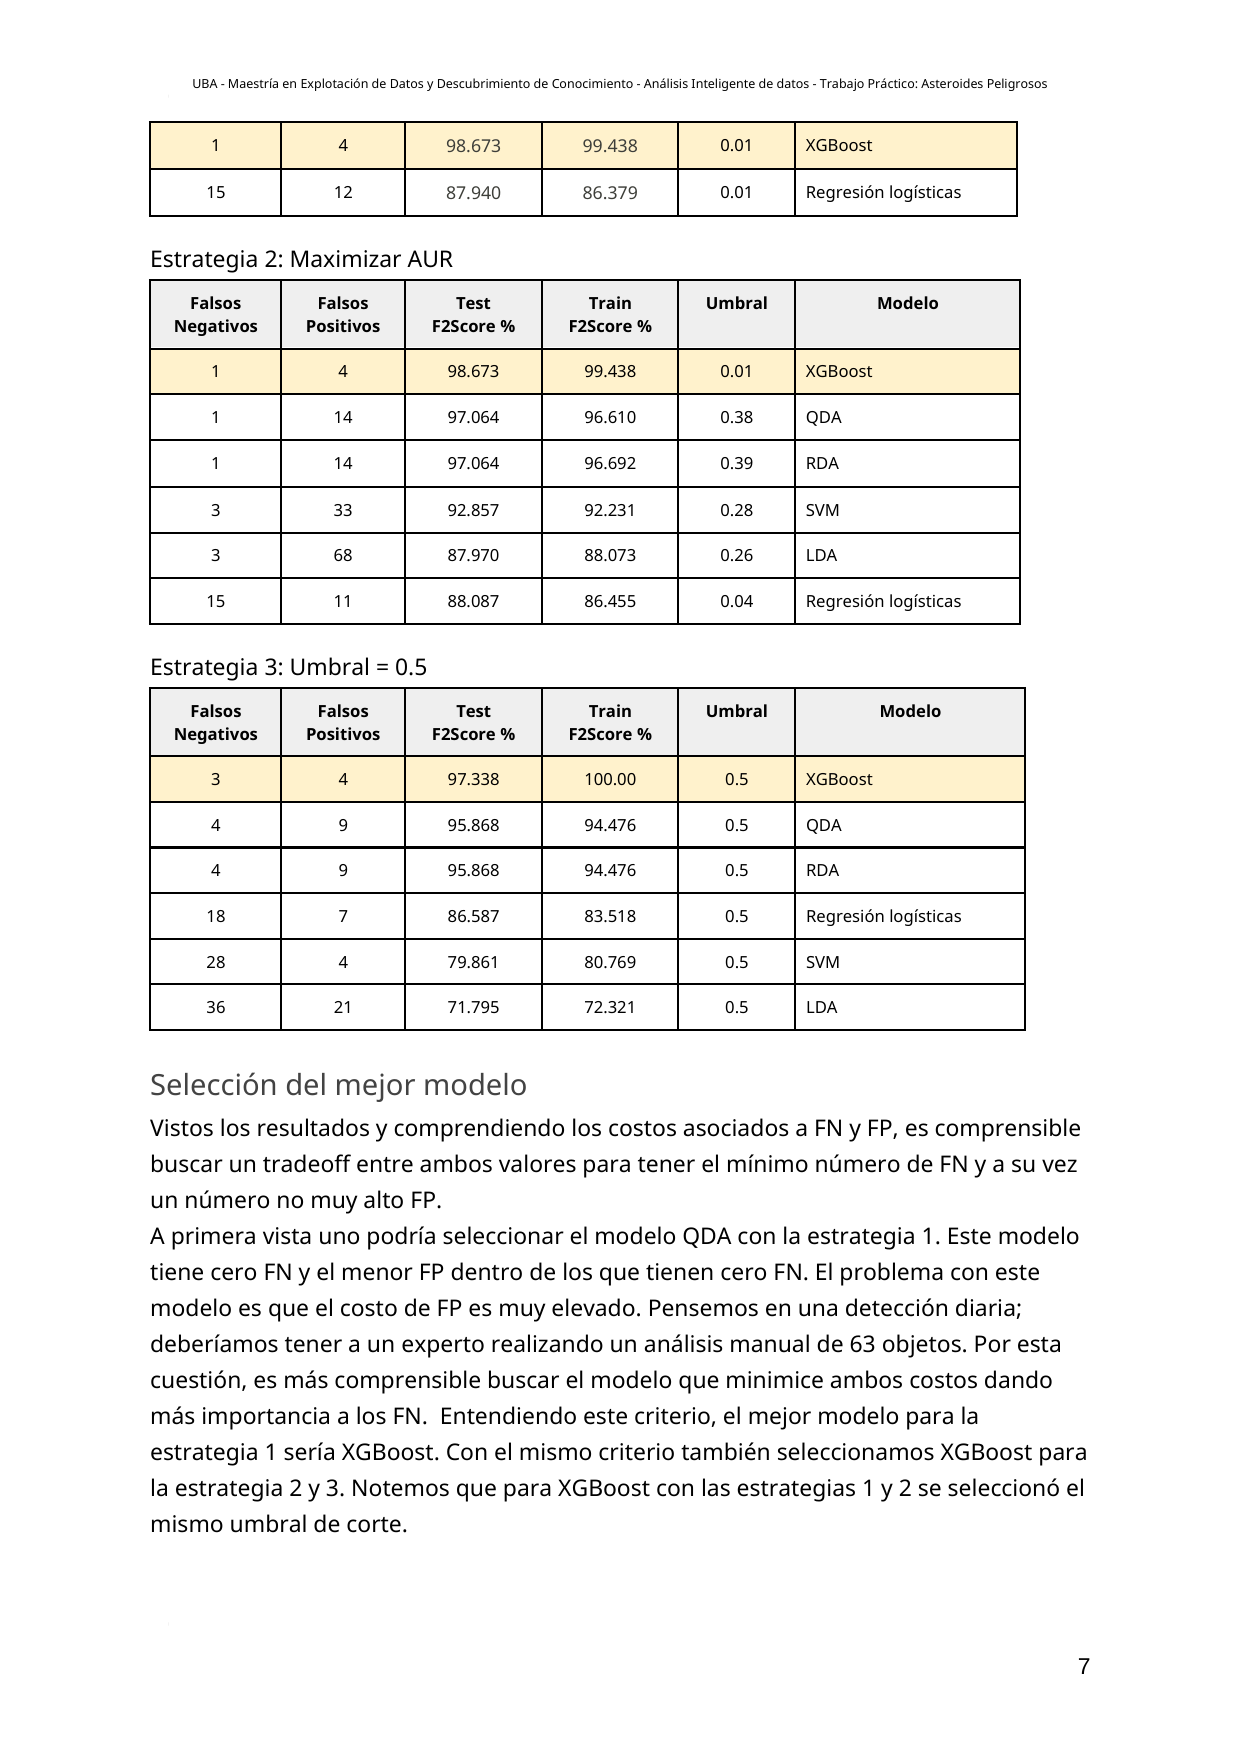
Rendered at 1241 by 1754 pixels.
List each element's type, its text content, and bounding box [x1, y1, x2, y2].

table_header Train F2Score % [543, 281, 677, 347]
table_cell 4 [151, 849, 280, 892]
table_cell QDA [796, 803, 1024, 846]
table_cell 0.01 [679, 350, 794, 393]
table_cell 99.438 [543, 350, 677, 393]
table_header Umbral [679, 281, 794, 347]
table_cell 86.587 [406, 894, 541, 938]
table_cell SVM [796, 940, 1024, 983]
table_cell 3 [151, 534, 280, 577]
table_cell 0.04 [679, 579, 794, 623]
table_cell 4 [282, 940, 404, 983]
table_cell 0.01 [679, 123, 794, 168]
table_cell 92.231 [543, 488, 677, 532]
table_cell 0.28 [679, 488, 794, 532]
table_cell 96.610 [543, 395, 677, 439]
table_cell 87.970 [406, 534, 541, 577]
table_cell 1 [151, 395, 280, 439]
table_cell 11 [282, 579, 404, 623]
table_cell SVM [796, 488, 1019, 532]
table_cell 14 [282, 395, 404, 439]
table_cell 4 [151, 803, 280, 846]
table_header Modelo [796, 689, 1024, 755]
table_cell Regresión logísticas [796, 894, 1024, 938]
table_cell 98.673 [406, 123, 541, 168]
table_cell 0.5 [679, 803, 794, 846]
table_cell 0.5 [679, 940, 794, 983]
table_cell 1 [151, 441, 280, 486]
table_cell 0.5 [679, 757, 794, 801]
table_cell 12 [282, 170, 404, 215]
table_cell 0.5 [679, 985, 794, 1029]
table_header Umbral [679, 689, 794, 755]
table_cell 15 [151, 170, 280, 215]
table_cell 21 [282, 985, 404, 1029]
table_cell 0.5 [679, 894, 794, 938]
table_cell 95.868 [406, 849, 541, 892]
table_cell 1 [151, 123, 280, 168]
table_cell 94.476 [543, 803, 677, 846]
table_cell 94.476 [543, 849, 677, 892]
table_cell XGBoost [796, 123, 1016, 168]
table_cell 86.379 [543, 170, 677, 215]
table_header Test F2Score % [406, 281, 541, 347]
table_cell 100.00 [543, 757, 677, 801]
table_cell RDA [796, 849, 1024, 892]
table_cell 9 [282, 849, 404, 892]
table_cell XGBoost [796, 757, 1024, 801]
table_cell 99.438 [543, 123, 677, 168]
table_cell RDA [796, 441, 1019, 486]
table_cell 18 [151, 894, 280, 938]
table_cell 4 [282, 123, 404, 168]
table_cell 72.321 [543, 985, 677, 1029]
table_cell 79.861 [406, 940, 541, 983]
table_cell 0.39 [679, 441, 794, 486]
table_header Modelo [796, 281, 1019, 347]
table_cell 1 [151, 350, 280, 393]
table_cell LDA [796, 534, 1019, 577]
table_header Test F2Score % [406, 689, 541, 755]
table_cell 95.868 [406, 803, 541, 846]
table_header Falsos Positivos [282, 689, 404, 755]
table_cell 86.455 [543, 579, 677, 623]
table_cell 92.857 [406, 488, 541, 532]
table_cell LDA [796, 985, 1024, 1029]
table_cell 28 [151, 940, 280, 983]
table_cell 4 [282, 757, 404, 801]
table_cell 88.087 [406, 579, 541, 623]
table_cell 9 [282, 803, 404, 846]
table_cell 98.673 [406, 350, 541, 393]
table_cell 33 [282, 488, 404, 532]
table_cell 7 [282, 894, 404, 938]
table_cell 97.064 [406, 395, 541, 439]
table_cell 0.5 [679, 849, 794, 892]
table_cell 71.795 [406, 985, 541, 1029]
table_header Falsos Negativos [151, 689, 280, 755]
text A primera vista uno podría seleccionar el modelo QDA con la estrategia 1. Este modelo tiene cero FN y el menor FP dentro de los que tienen cero FN. El problema con este modelo es que el costo de FP es muy elevado. Pensemos en una detección diaria; deberíamos tener a un experto realizando un análisis manual de 63 objetos. Por esta cuestión, es más comprensible buscar el modelo que minimice ambos costos dando más importancia a los FN. Entendiendo este criterio, el mejor modelo para la estrategia 1 sería XGBoost. Con el mismo criterio también seleccionamos XGBoost para la estrategia 2 y 3. Notemos que para XGBoost con las estrategias 1 y 2 se seleccionó el mismo umbral de corte. [150, 1220, 1090, 1539]
text Estrategia 3: Umbral = 0.5 [150, 651, 1090, 682]
text Vistos los resultados y comprendiendo los costos asociados a FN y FP, es comprensible buscar un tradeoff entre ambos valores para tener el mínimo número de FN y a su vez un número no muy alto FP. [150, 1112, 1090, 1216]
table_header Train F2Score % [543, 689, 677, 755]
table_cell 0.26 [679, 534, 794, 577]
table_cell 83.518 [543, 894, 677, 938]
table_cell 80.769 [543, 940, 677, 983]
table_cell Regresión logísticas [796, 579, 1019, 623]
table_header Falsos Negativos [151, 281, 280, 347]
table_cell 0.01 [679, 170, 794, 215]
table_cell 97.338 [406, 757, 541, 801]
table_cell 3 [151, 757, 280, 801]
table_cell 15 [151, 579, 280, 623]
table_cell 36 [151, 985, 280, 1029]
table_cell QDA [796, 395, 1019, 439]
table_cell Regresión logísticas [796, 170, 1016, 215]
table_cell 68 [282, 534, 404, 577]
table_cell 97.064 [406, 441, 541, 486]
table_cell 88.073 [543, 534, 677, 577]
table_cell XGBoost [796, 350, 1019, 393]
text Estrategia 2: Maximizar AUR [150, 243, 1090, 274]
table_cell 14 [282, 441, 404, 486]
subtitle Selección del mejor modelo [150, 1064, 1090, 1104]
table_header Falsos Positivos [282, 281, 404, 347]
table_cell 4 [282, 350, 404, 393]
table_cell 87.940 [406, 170, 541, 215]
table_cell 96.692 [543, 441, 677, 486]
table_cell 3 [151, 488, 280, 532]
table_cell 0.38 [679, 395, 794, 439]
